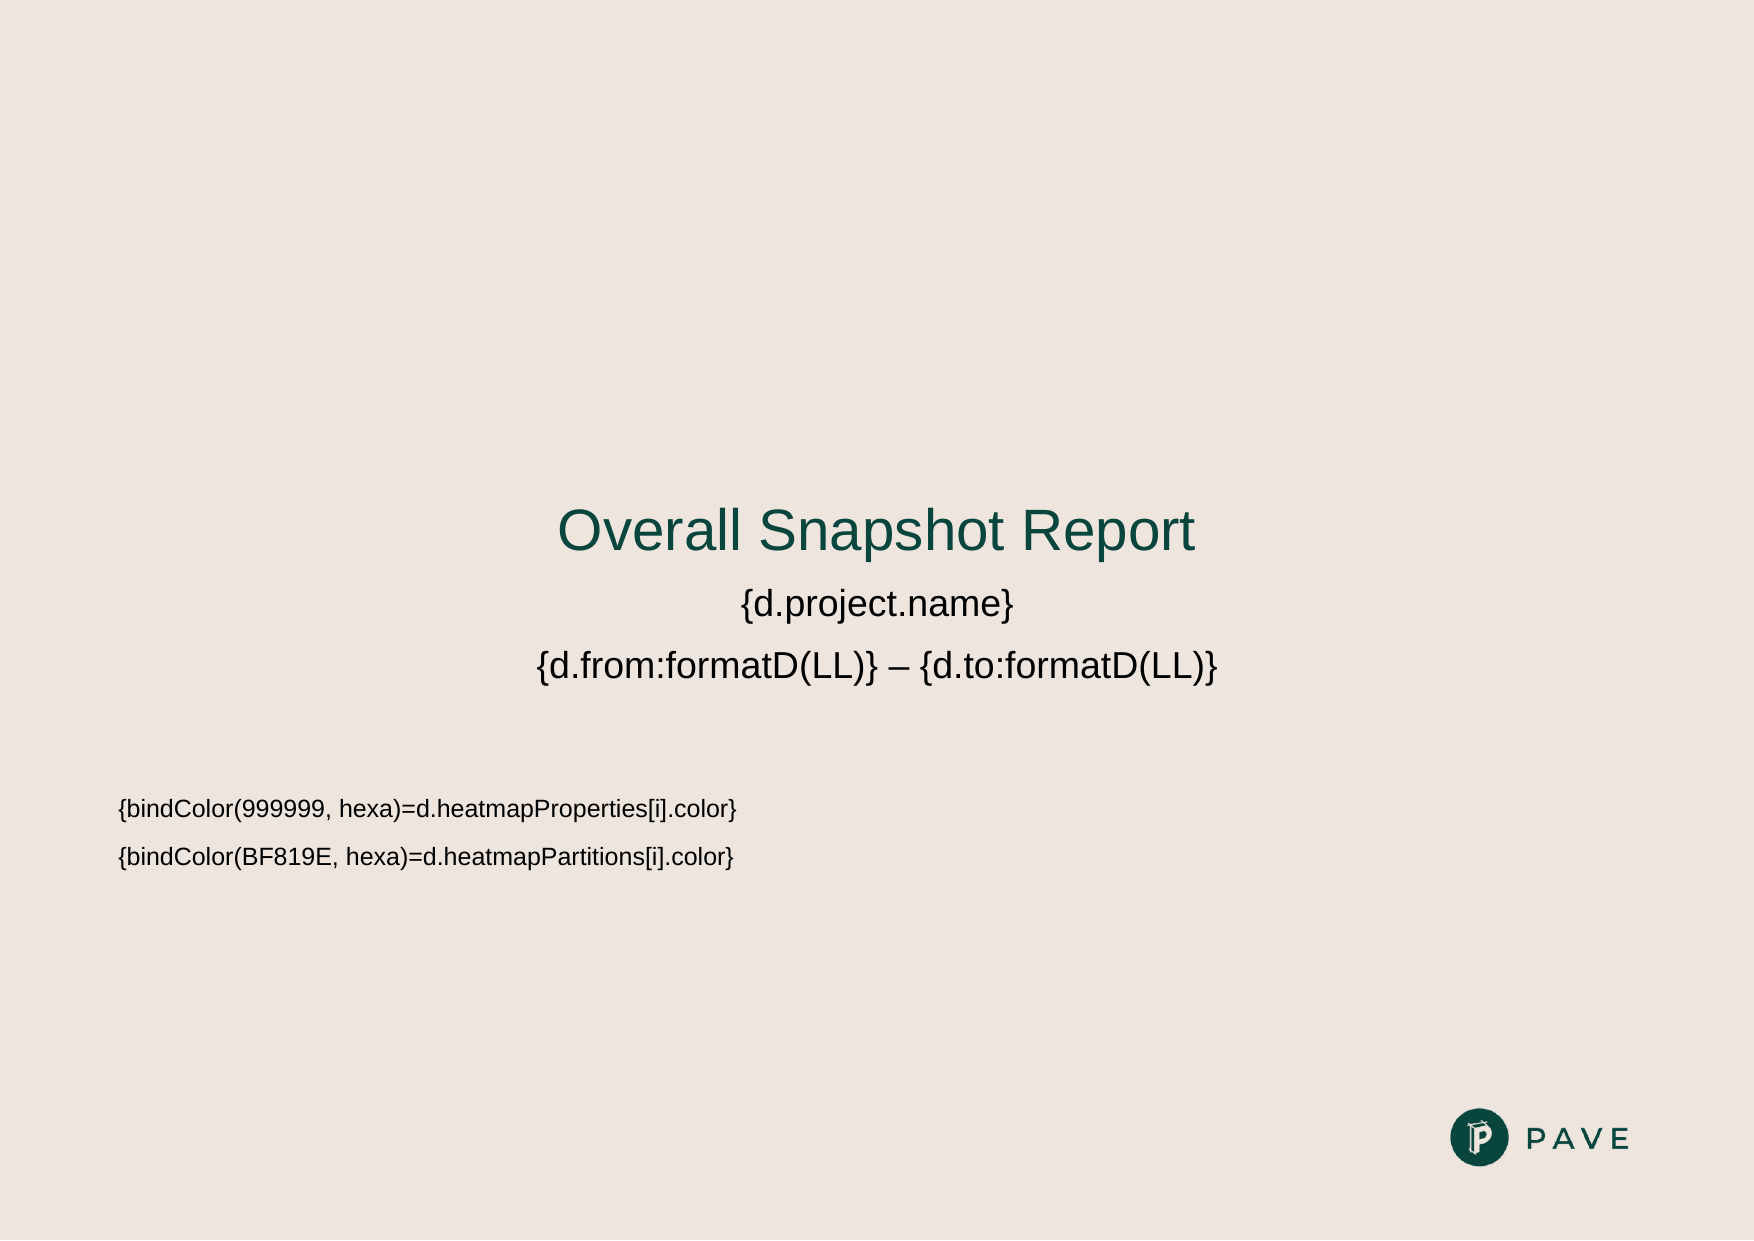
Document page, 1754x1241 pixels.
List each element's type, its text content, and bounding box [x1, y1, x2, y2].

text {bindColor(999999, hexa)=d.heatmapProperties[i].color} [118, 794, 1636, 823]
title Overall Snapshot Report [118, 495, 1636, 562]
text {bindColor(BF819E, hexa)=d.heatmapPartitions[i].color} [118, 841, 1636, 870]
picture [1425, 1096, 1649, 1183]
subtitle {d.from:formatD(LL)} – {d.to:formatD(LL)} [118, 643, 1636, 686]
subtitle {d.project.name} [118, 581, 1636, 624]
